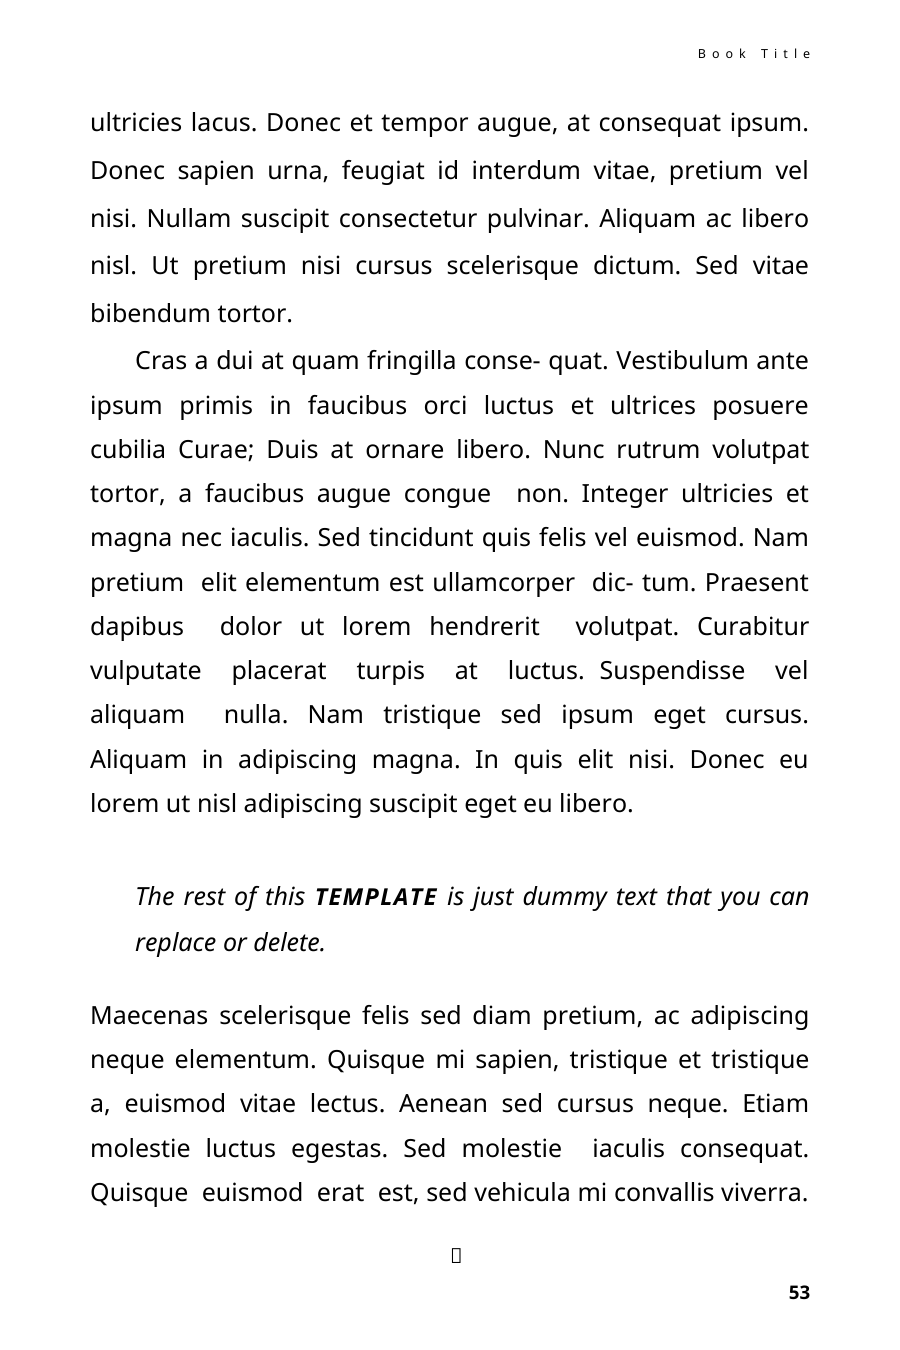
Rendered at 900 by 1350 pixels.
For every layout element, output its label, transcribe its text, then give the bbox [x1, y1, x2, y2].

text ultricies lacus. Donec et tempor augue, at consequat ipsum. Donec sapien urna, feugiat id interdum vitae, pretium vel nisi. Nullam suscipit consectetur pulvinar. Aliquam ac libero nisl. Ut pretium nisi cursus scelerisque dictum. Sed vitae bibendum tortor. [90, 105, 810, 329]
text Maecenas scelerisque felis sed diam pretium, ac adipiscing neque elementum. Quisque mi sapien, tristique et tristique a, euismod vitae lectus. Aenean sed cursus neque. Etiam molestie luctus egestas. Sed molestie iaculis consequat. Quisque euismod erat est, sed vehicula mi convallis viverra. [90, 998, 810, 1209]
text Cras a dui at quam fringilla conse- quat. Vestibulum ante ipsum primis in faucibus orci luctus et ultrices posuere cubilia Curae; Duis at ornare libero. Nunc rutrum volutpat tortor, a faucibus augue congue non. Integer ultricies et magna nec iaculis. Sed tincidunt quis felis vel euismod. Nam pretium elit elementum est ullamcorper dic- tum. Praesent dapibus dolor ut lorem hendrerit volutpat. Curabitur vulputate placerat turpis at luctus. Suspendisse vel aliquam nulla. Nam tristique sed ipsum eget cursus. Aliquam in adipiscing magna. In quis elit nisi. Donec eu lorem ut nisl adipiscing suscipit eget eu libero. [90, 343, 810, 820]
text The rest of this template is just dummy text that you can replace or delete. [135, 874, 810, 958]
